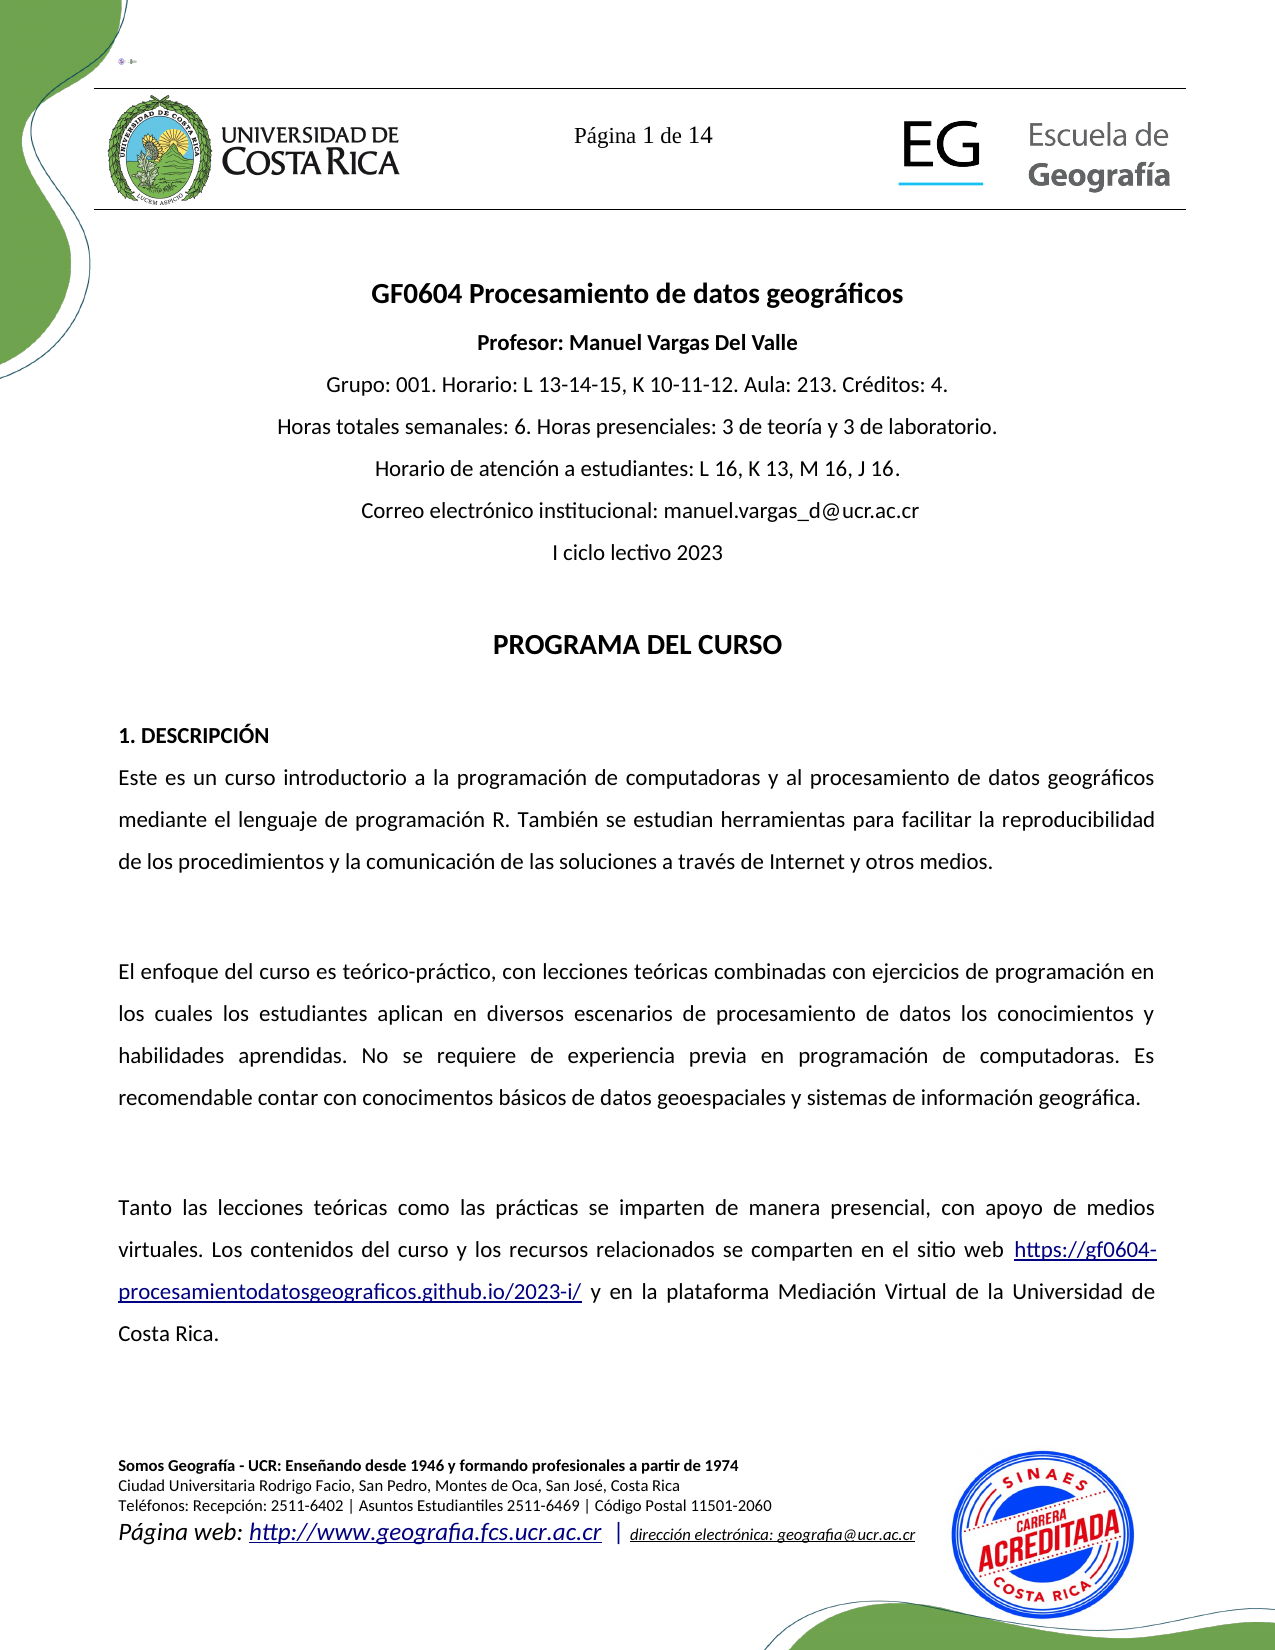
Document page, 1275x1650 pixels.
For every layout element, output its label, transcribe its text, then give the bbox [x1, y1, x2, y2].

text Este es un curso introductorio a la programación de computadoras y al procesamiento de datos geográficos mediante el lenguaje de programación R. También se estudian herramientas para facilitar la reproducibilidad de los procedimientos y la comunicación de las soluciones a través de Internet y otros medios. [118, 763, 1157, 875]
text Grupo: 001. Horario: L 13-14-15, K 10-11-12. Aula: 213. Créditos: 4. [118, 370, 1157, 398]
text Horas totales semanales: 6. Horas presenciales: 3 de teoría y 3 de laboratorio. [118, 412, 1157, 440]
text I ciclo lectivo 2023 [118, 538, 1157, 566]
picture [118, 0, 176, 88]
text 1. DESCRIPCIÓN [118, 721, 1157, 749]
picture [734, 1445, 1156, 1626]
text Correo electrónico institucional: manuel.vargas_d@ucr.ac.cr [118, 496, 1157, 524]
text El enfoque del curso es teórico-práctico, con lecciones teóricas combinadas con ejercicios de programación en los cuales los estudiantes aplican en diversos escenarios de procesamiento de datos los conocimientos y habilidades aprendidas. No se requiere de experiencia previa en programación de computadoras. Es recomendable contar con conocimentos básicos de datos geoespaciales y sistemas de información geográfica. [118, 957, 1157, 1111]
text Tanto las lecciones teóricas como las prácticas se imparten de manera presencial, con apoyo de medios virtuales. Los contenidos del curso y los recursos relacionados se comparten en el sitio web https://gf0604-procesamientodatosgeograficos.github.io/2023-i/ y en la plataforma Mediación Virtual de la Universidad de Costa Rica. [118, 1193, 1157, 1347]
picture [130, 356, 176, 370]
picture [104, 89, 404, 275]
text PROGRAMA DEL CURSO [118, 626, 1157, 661]
text Horario de atención a estudiantes: L 16, K 13, M 16, J 16. [118, 454, 1157, 482]
text Profesor: Manuel Vargas Del Valle [118, 328, 1157, 356]
picture [874, 78, 1194, 228]
picture [130, 310, 176, 328]
text GF0604 Procesamiento de datos geográficos [118, 275, 1157, 310]
picture [130, 398, 176, 406]
